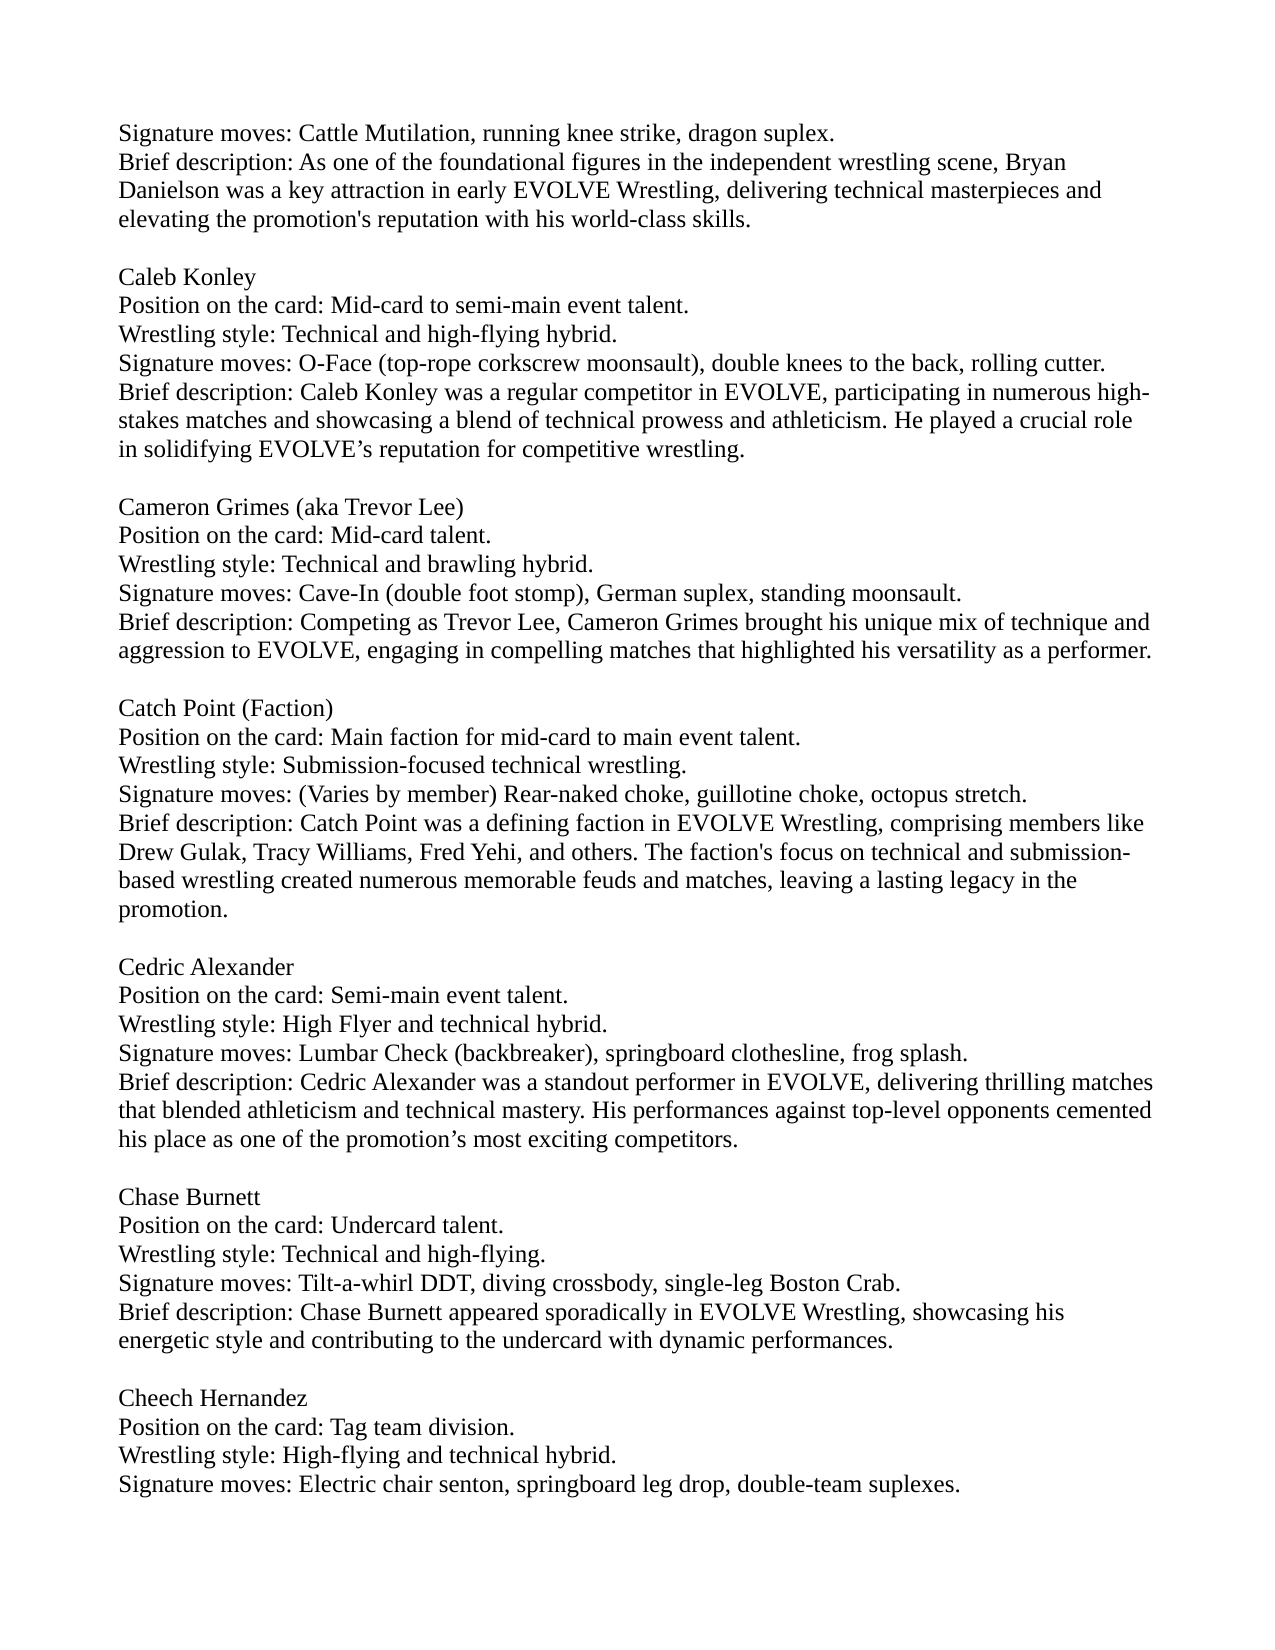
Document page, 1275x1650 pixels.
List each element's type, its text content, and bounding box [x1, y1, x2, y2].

text Catch Point (Faction) [118, 693, 1157, 722]
text Position on the card: Mid-card talent. [118, 521, 1157, 549]
text Signature moves: Cattle Mutilation, running knee strike, dragon suplex. [118, 118, 1157, 147]
text Wrestling style: High Flyer and technical hybrid. [118, 1009, 1157, 1038]
text Brief description: Catch Point was a defining faction in EVOLVE Wrestling, comprising members like Drew Gulak, Tracy Williams, Fred Yehi, and others. The faction's focus on technical and submission-based wrestling created numerous memorable feuds and matches, leaving a lasting legacy in the promotion. [118, 808, 1157, 923]
text Signature moves: Tilt-a-whirl DDT, diving crossbody, single-leg Boston Crab. [118, 1268, 1157, 1297]
text Caleb Konley [118, 262, 1157, 291]
text Signature moves: Cave-In (double foot stomp), German suplex, standing moonsault. [118, 578, 1157, 607]
text Wrestling style: Submission-focused technical wrestling. [118, 751, 1157, 779]
text Brief description: Chase Burnett appeared sporadically in EVOLVE Wrestling, showcasing his energetic style and contributing to the undercard with dynamic performances. [118, 1297, 1157, 1354]
text Brief description: As one of the foundational figures in the independent wrestling scene, Bryan Danielson was a key attraction in early EVOLVE Wrestling, delivering technical masterpieces and elevating the promotion's reputation with his world-class skills. [118, 147, 1157, 233]
text Wrestling style: Technical and brawling hybrid. [118, 549, 1157, 578]
text Brief description: Caleb Konley was a regular competitor in EVOLVE, participating in numerous high-stakes matches and showcasing a blend of technical prowess and athleticism. He played a crucial role in solidifying EVOLVE’s reputation for competitive wrestling. [118, 377, 1157, 463]
text Wrestling style: Technical and high-flying hybrid. [118, 319, 1157, 348]
text Position on the card: Tag team division. [118, 1412, 1157, 1441]
text Position on the card: Semi-main event talent. [118, 981, 1157, 1009]
text Wrestling style: Technical and high-flying. [118, 1239, 1157, 1268]
text Cheech Hernandez [118, 1383, 1157, 1412]
text Signature moves: Lumbar Check (backbreaker), springboard clothesline, frog splash. [118, 1038, 1157, 1067]
text Position on the card: Undercard talent. [118, 1211, 1157, 1239]
text Cedric Alexander [118, 952, 1157, 981]
text Signature moves: Electric chair senton, springboard leg drop, double-team suplexes. [118, 1469, 1157, 1498]
text Position on the card: Main faction for mid-card to main event talent. [118, 722, 1157, 751]
text Signature moves: (Varies by member) Rear-naked choke, guillotine choke, octopus stretch. [118, 779, 1157, 808]
text Wrestling style: High-flying and technical hybrid. [118, 1441, 1157, 1469]
text Brief description: Competing as Trevor Lee, Cameron Grimes brought his unique mix of technique and aggression to EVOLVE, engaging in compelling matches that highlighted his versatility as a performer. [118, 607, 1157, 664]
text Position on the card: Mid-card to semi-main event talent. [118, 291, 1157, 319]
text Brief description: Cedric Alexander was a standout performer in EVOLVE, delivering thrilling matches that blended athleticism and technical mastery. His performances against top-level opponents cemented his place as one of the promotion’s most exciting competitors. [118, 1067, 1157, 1153]
text Cameron Grimes (aka Trevor Lee) [118, 492, 1157, 521]
text Signature moves: O-Face (top-rope corkscrew moonsault), double knees to the back, rolling cutter. [118, 348, 1157, 377]
text Chase Burnett [118, 1182, 1157, 1211]
